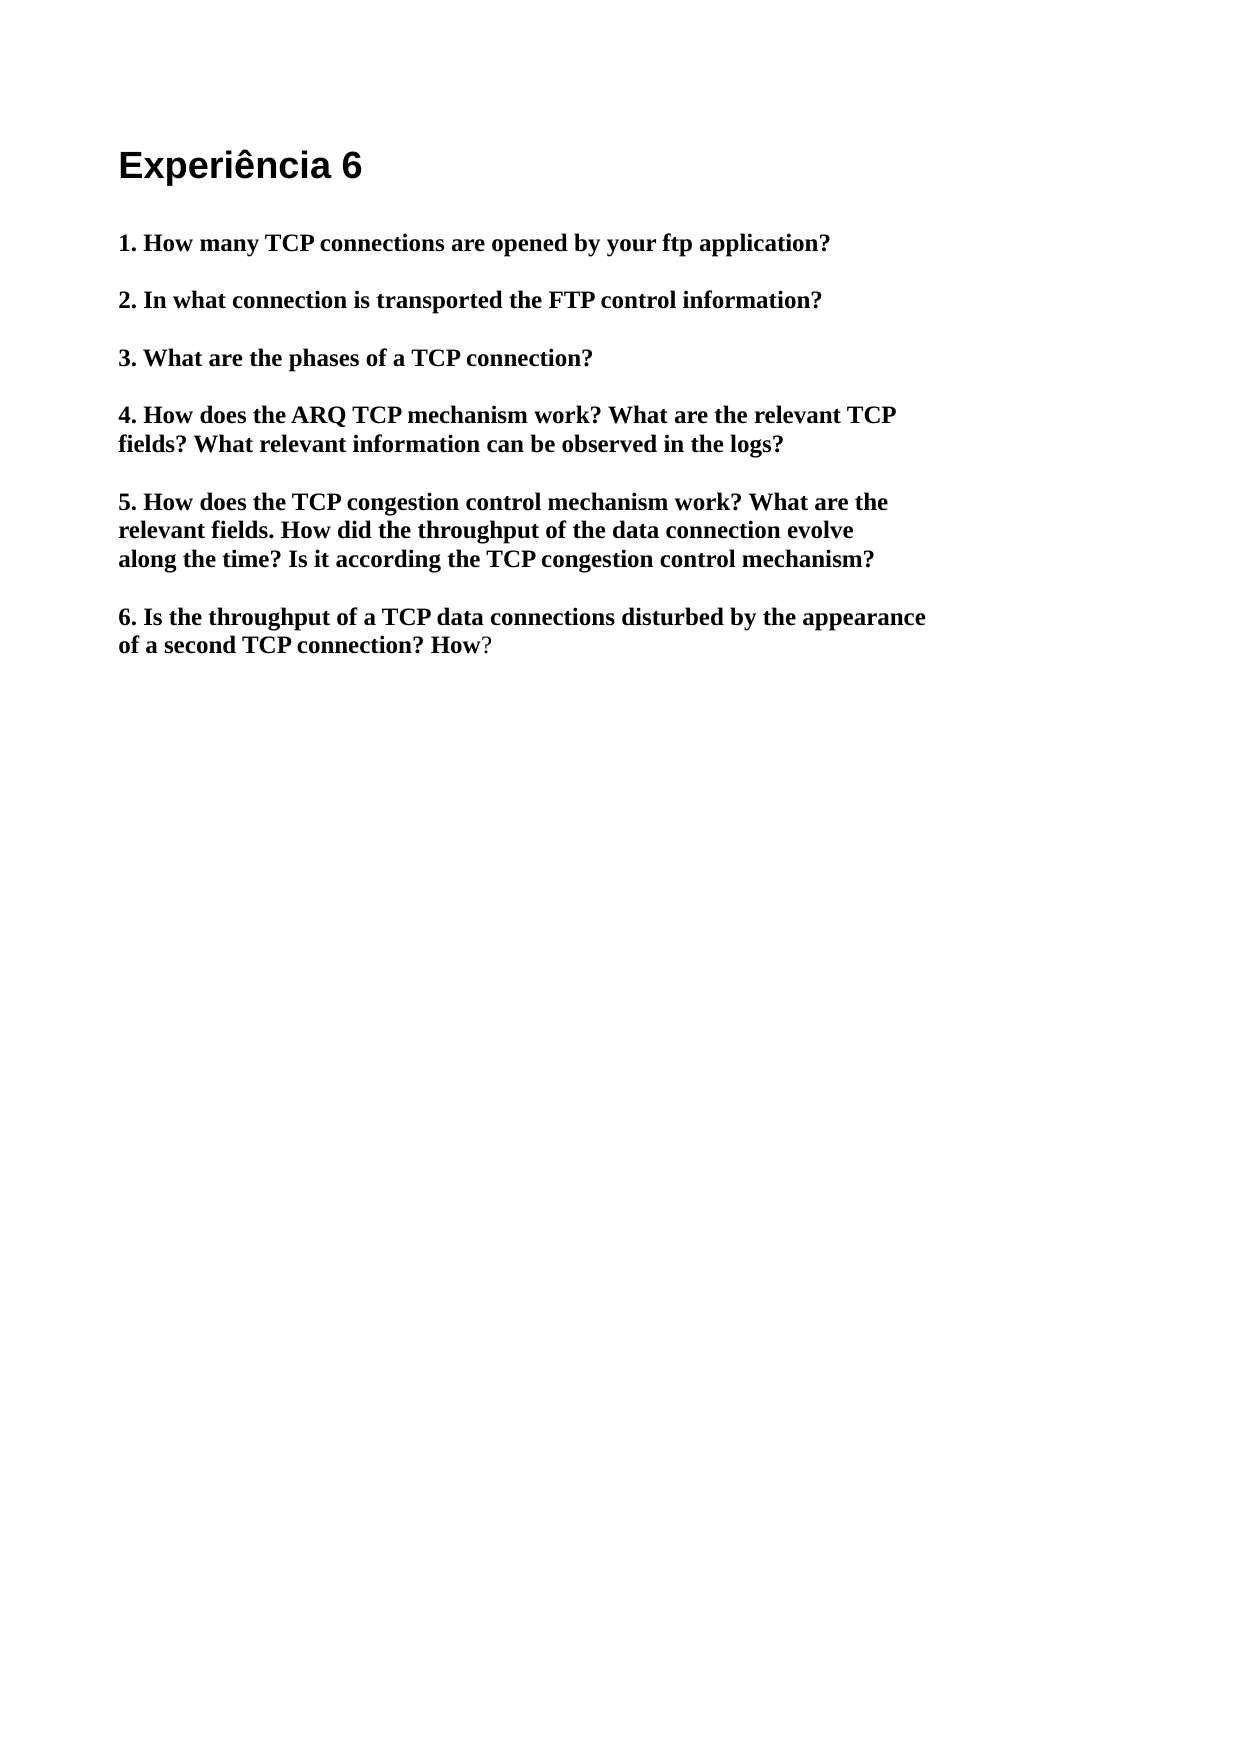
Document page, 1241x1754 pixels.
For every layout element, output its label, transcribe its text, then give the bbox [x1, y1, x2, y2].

text fields? What relevant information can be observed in the logs? [118, 429, 1122, 458]
text of a second TCP connection? How? [118, 631, 1122, 659]
text 4. How does the ARQ TCP mechanism work? What are the relevant TCP [118, 401, 1122, 429]
text along the time? Is it according the TCP congestion control mechanism? [118, 544, 1122, 573]
text 2. In what connection is transported the FTP control information? [118, 286, 1122, 314]
text relevant fields. How did the throughput of the data connection evolve [118, 516, 1122, 544]
text 5. How does the TCP congestion control mechanism work? What are the [118, 487, 1122, 516]
subtitle Experiência 6 [118, 143, 1122, 187]
text 3. What are the phases of a TCP connection? [118, 343, 1122, 372]
text 6. Is the throughput of a TCP data connections disturbed by the appearance [118, 602, 1122, 631]
text 1. How many TCP connections are opened by your ftp application? [118, 228, 1122, 257]
